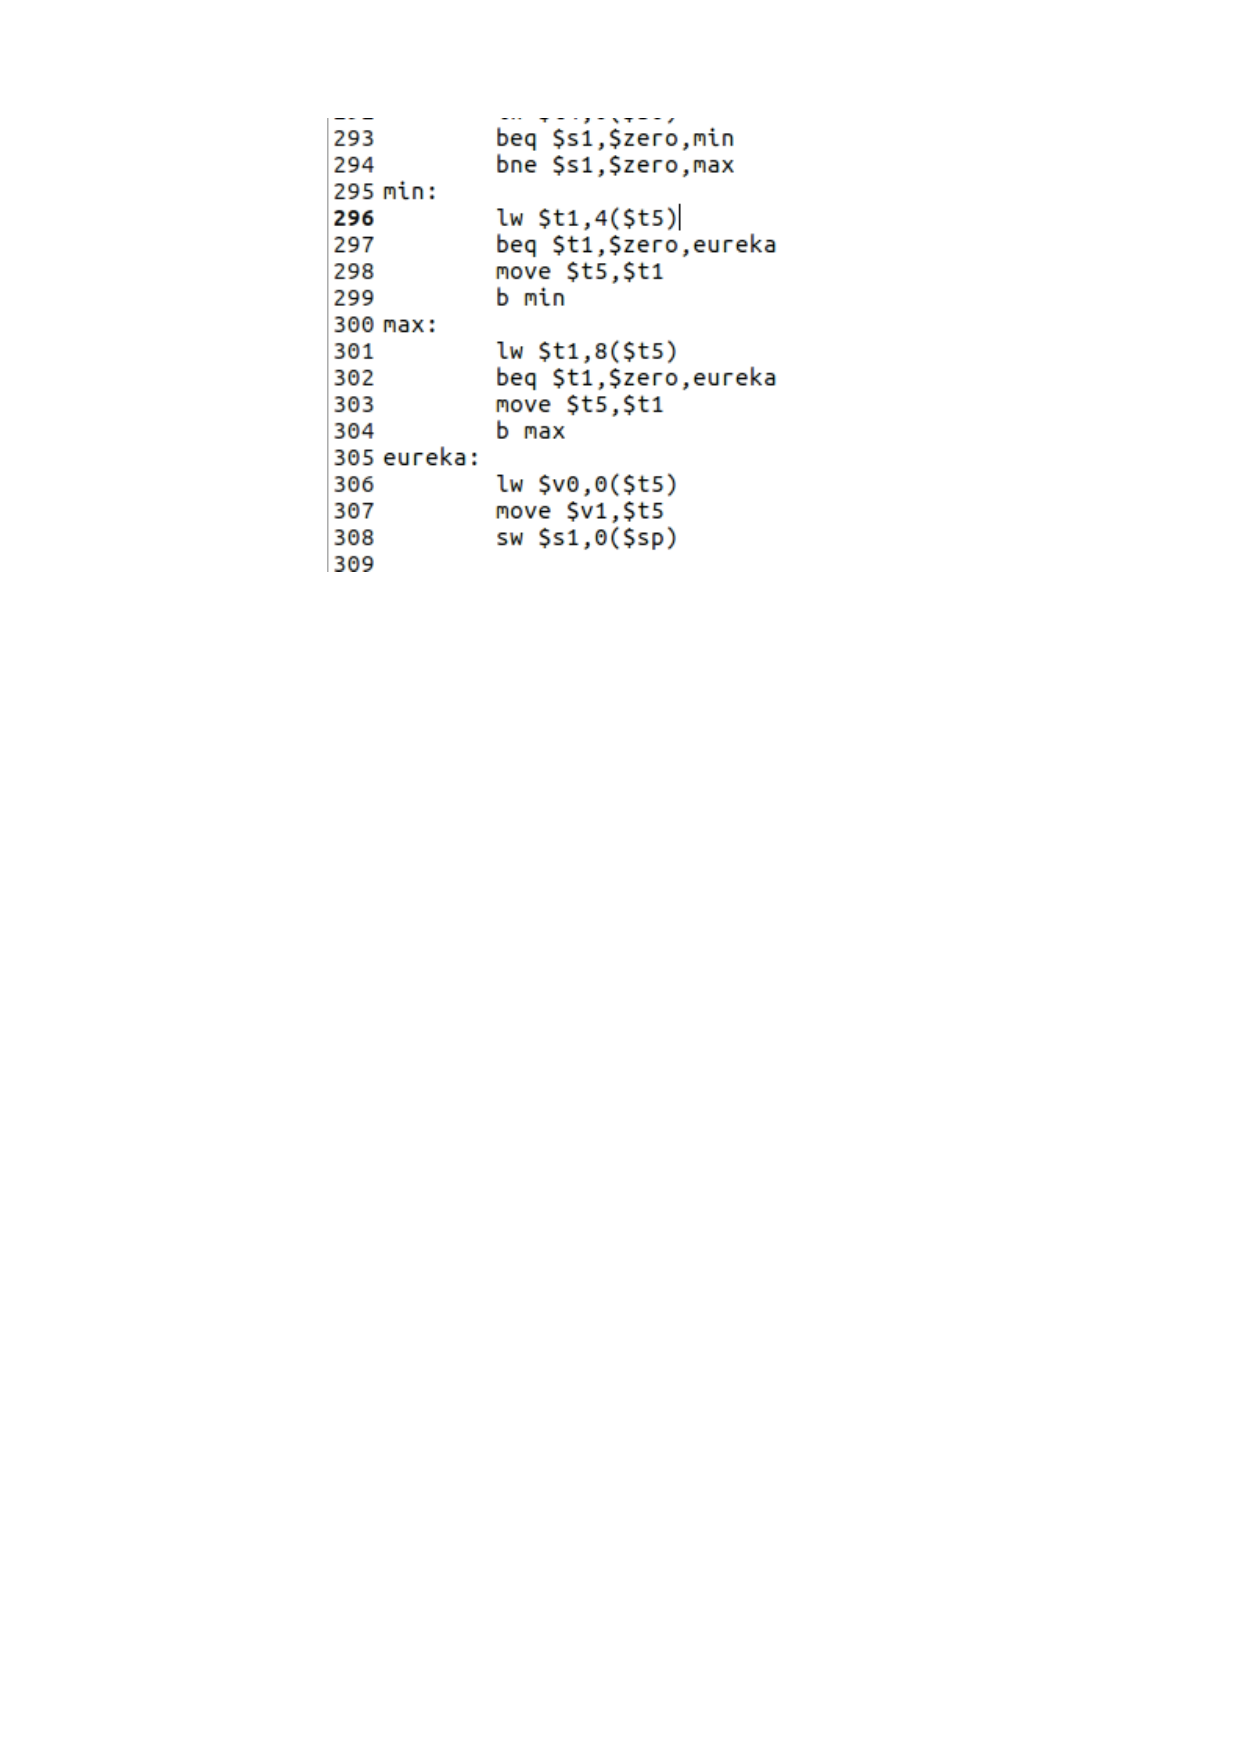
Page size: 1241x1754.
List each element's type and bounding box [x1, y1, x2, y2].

picture [327, 118, 914, 572]
